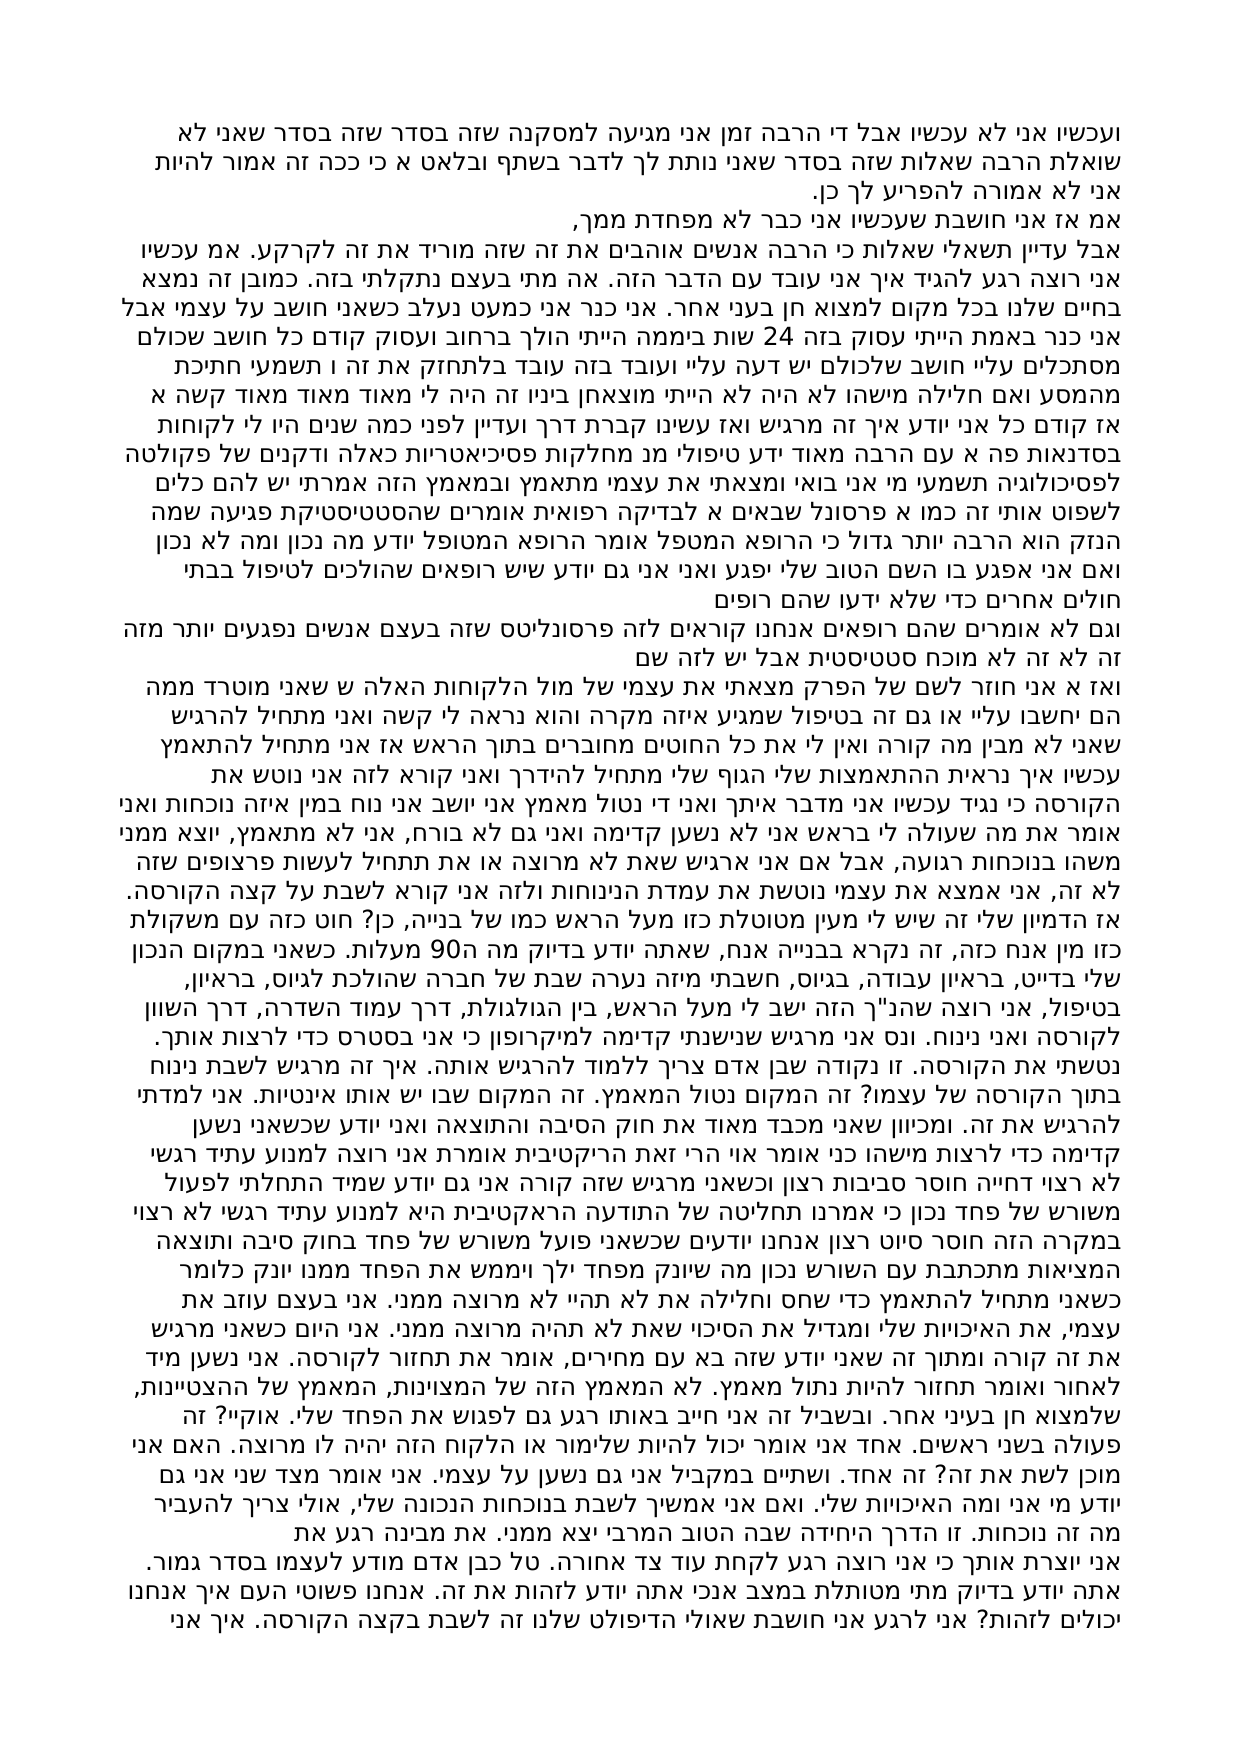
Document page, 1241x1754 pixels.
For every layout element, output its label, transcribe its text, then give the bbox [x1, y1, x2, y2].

text אני יוצרת אותך כי אני רוצה רגע לקחת עוד צד אחורה. טל כבן אדם מודע לעצמו בסדר גמור. אתה יודע בדיוק מתי מטותלת במצב אנכי אתה יודע לזהות את זה. אנחנו פשוטי העם איך אנחנו יכולים לזהות? אני לרגע אני חושבת שאולי הדיפולט שלנו זה לשבת בקצה הקורסה. איך אני [118, 1547, 1122, 1635]
text וגם לא אומרים שהם רופאים אנחנו קוראים לזה פרסונליטס שזה בעצם אנשים נפגעים יותר מזה זה לא זה לא מוכח סטטיסטית אבל יש לזה שם [118, 614, 1122, 672]
text ואז א אני חוזר לשם של הפרק מצאתי את עצמי של מול הלקוחות האלה ש שאני מוטרד ממה הם יחשבו עליי או גם זה בטיפול שמגיע איזה מקרה והוא נראה לי קשה ואני מתחיל להרגיש שאני לא מבין מה קורה ואין לי את כל החוטים מחוברים בתוך הראש אז אני מתחיל להתאמץ עכשיו איך נראית ההתאמצות שלי הגוף שלי מתחיל להידרך ואני קורא לזה אני נוטש את הקורסה כי נגיד עכשיו אני מדבר איתך ואני די נטול מאמץ אני יושב אני נוח במין איזה נוכחות ואני אומר את מה שעולה לי בראש אני לא נשען קדימה ואני גם לא בורח, אני לא מתאמץ, יוצא ממני משהו בנוכחות רגועה, אבל אם אני ארגיש שאת לא מרוצה או את תתחיל לעשות פרצופים שזה לא זה, אני אמצא את עצמי נוטשת את עמדת הנינוחות ולזה אני קורא לשבת על קצה הקורסה. אז הדמיון שלי זה שיש לי מעין מטוטלת כזו מעל הראש כמו של בנייה, כן? חוט כזה עם משקולת כזו מין אנח כזה, זה נקרא בבנייה אנח, שאתה יודע בדיוק מה ה90 מעלות. כשאני במקום הנכון שלי בדייט, בראיון עבודה, בגיוס, חשבתי מיזה נערה שבת של חברה שהולכת לגיוס, בראיון, בטיפול, אני רוצה שהנ"ך הזה ישב לי מעל הראש, בין הגולגולת, דרך עמוד השדרה, דרך השוון לקורסה ואני נינוח. ונס אני מרגיש שנישנתי קדימה למיקרופון כי אני בסטרס כדי לרצות אותך. נטשתי את הקורסה. זו נקודה שבן אדם צריך ללמוד להרגיש אותה. איך זה מרגיש לשבת נינוח בתוך הקורסה של עצמו? זה המקום נטול המאמץ. זה המקום שבו יש אותו אינטיות. אני למדתי להרגיש את זה. ומכיוון שאני מכבד מאוד את חוק הסיבה והתוצאה ואני יודע שכשאני נשען קדימה כדי לרצות מישהו כני אומר אוי הרי זאת הריקטיבית אומרת אני רוצה למנוע עתיד רגשי לא רצוי דחייה חוסר סביבות רצון וכשאני מרגיש שזה קורה אני גם יודע שמיד התחלתי לפעול משורש של פחד נכון כי אמרנו תחליטה של התודעה הראקטיבית היא למנוע עתיד רגשי לא רצוי במקרה הזה חוסר סיוט רצון אנחנו יודעים שכשאני פועל משורש של פחד בחוק סיבה ותוצאה המציאות מתכתבת עם השורש נכון מה שיונק מפחד ילך ויממש את הפחד ממנו יונק כלומר כשאני מתחיל להתאמץ כדי שחס וחלילה את לא תהיי לא מרוצה ממני. אני בעצם עוזב את עצמי, את האיכויות שלי ומגדיל את הסיכוי שאת לא תהיה מרוצה ממני. אני היום כשאני מרגיש את זה קורה ומתוך זה שאני יודע שזה בא עם מחירים, אומר את תחזור לקורסה. אני נשען מיד לאחור ואומר תחזור להיות נתול מאמץ. לא המאמץ הזה של המצוינות, המאמץ של ההצטיינות, שלמצוא חן בעיני אחר. ובשביל זה אני חייב באותו רגע גם לפגוש את הפחד שלי. אוקיי? זה פעולה בשני ראשים. אחד אני אומר יכול להיות שלימור או הלקוח הזה יהיה לו מרוצה. האם אני מוכן לשת את זה? זה אחד. ושתיים במקביל אני גם נשען על עצמי. אני אומר מצד שני אני גם יודע מי אני ומה האיכויות שלי. ואם אני אמשיך לשבת בנוכחות הנכונה שלי, אולי צריך להעביר מה זה נוכחות. זו הדרך היחידה שבה הטוב המרבי יצא ממני. את מבינה רגע את [118, 672, 1122, 1547]
text אמ אז אני חושבת שעכשיו אני כבר לא מפחדת ממך, [118, 206, 1122, 235]
text ועכשיו אני לא עכשיו אבל די הרבה זמן אני מגיעה למסקנה שזה בסדר שזה בסדר שאני לא שואלת הרבה שאלות שזה בסדר שאני נותת לך לדבר בשתף ובלאט א כי ככה זה אמור להיות אני לא אמורה להפריע לך כן. [118, 118, 1122, 206]
text אבל עדיין תשאלי שאלות כי הרבה אנשים אוהבים את זה שזה מוריד את זה לקרקע. אמ עכשיו אני רוצה רגע להגיד איך אני עובד עם הדבר הזה. אה מתי בעצם נתקלתי בזה. כמובן זה נמצא בחיים שלנו בכל מקום למצוא חן בעני אחר. אני כנר אני כמעט נעלב כשאני חושב על עצמי אבל אני כנר באמת הייתי עסוק בזה 24 שות ביממה הייתי הולך ברחוב ועסוק קודם כל חושב שכולם מסתכלים עליי חושב שלכולם יש דעה עליי ועובד בזה עובד בלתחזק את זה ו תשמעי חתיכת מהמסע ואם חלילה מישהו לא היה לא הייתי מוצאחן ביניו זה היה לי מאוד מאוד מאוד קשה א אז קודם כל אני יודע איך זה מרגיש ואז עשינו קברת דרך ועדיין לפני כמה שנים היו לי לקוחות בסדנאות פה א עם הרבה מאוד ידע טיפולי מנ מחלקות פסיכיאטריות כאלה ודקנים של פקולטה לפסיכולוגיה תשמעי מי אני בואי ומצאתי את עצמי מתאמץ ובמאמץ הזה אמרתי יש להם כלים לשפוט אותי זה כמו א פרסונל שבאים א לבדיקה רפואית אומרים שהסטטיסטיקת פגיעה שמה הנזק הוא הרבה יותר גדול כי הרופא המטפל אומר הרופא המטופל יודע מה נכון ומה לא נכון ואם אני אפגע בו השם הטוב שלי יפגע ואני אני גם יודע שיש רופאים שהולכים לטיפול בבתי חולים אחרים כדי שלא ידעו שהם רופים [118, 235, 1122, 614]
